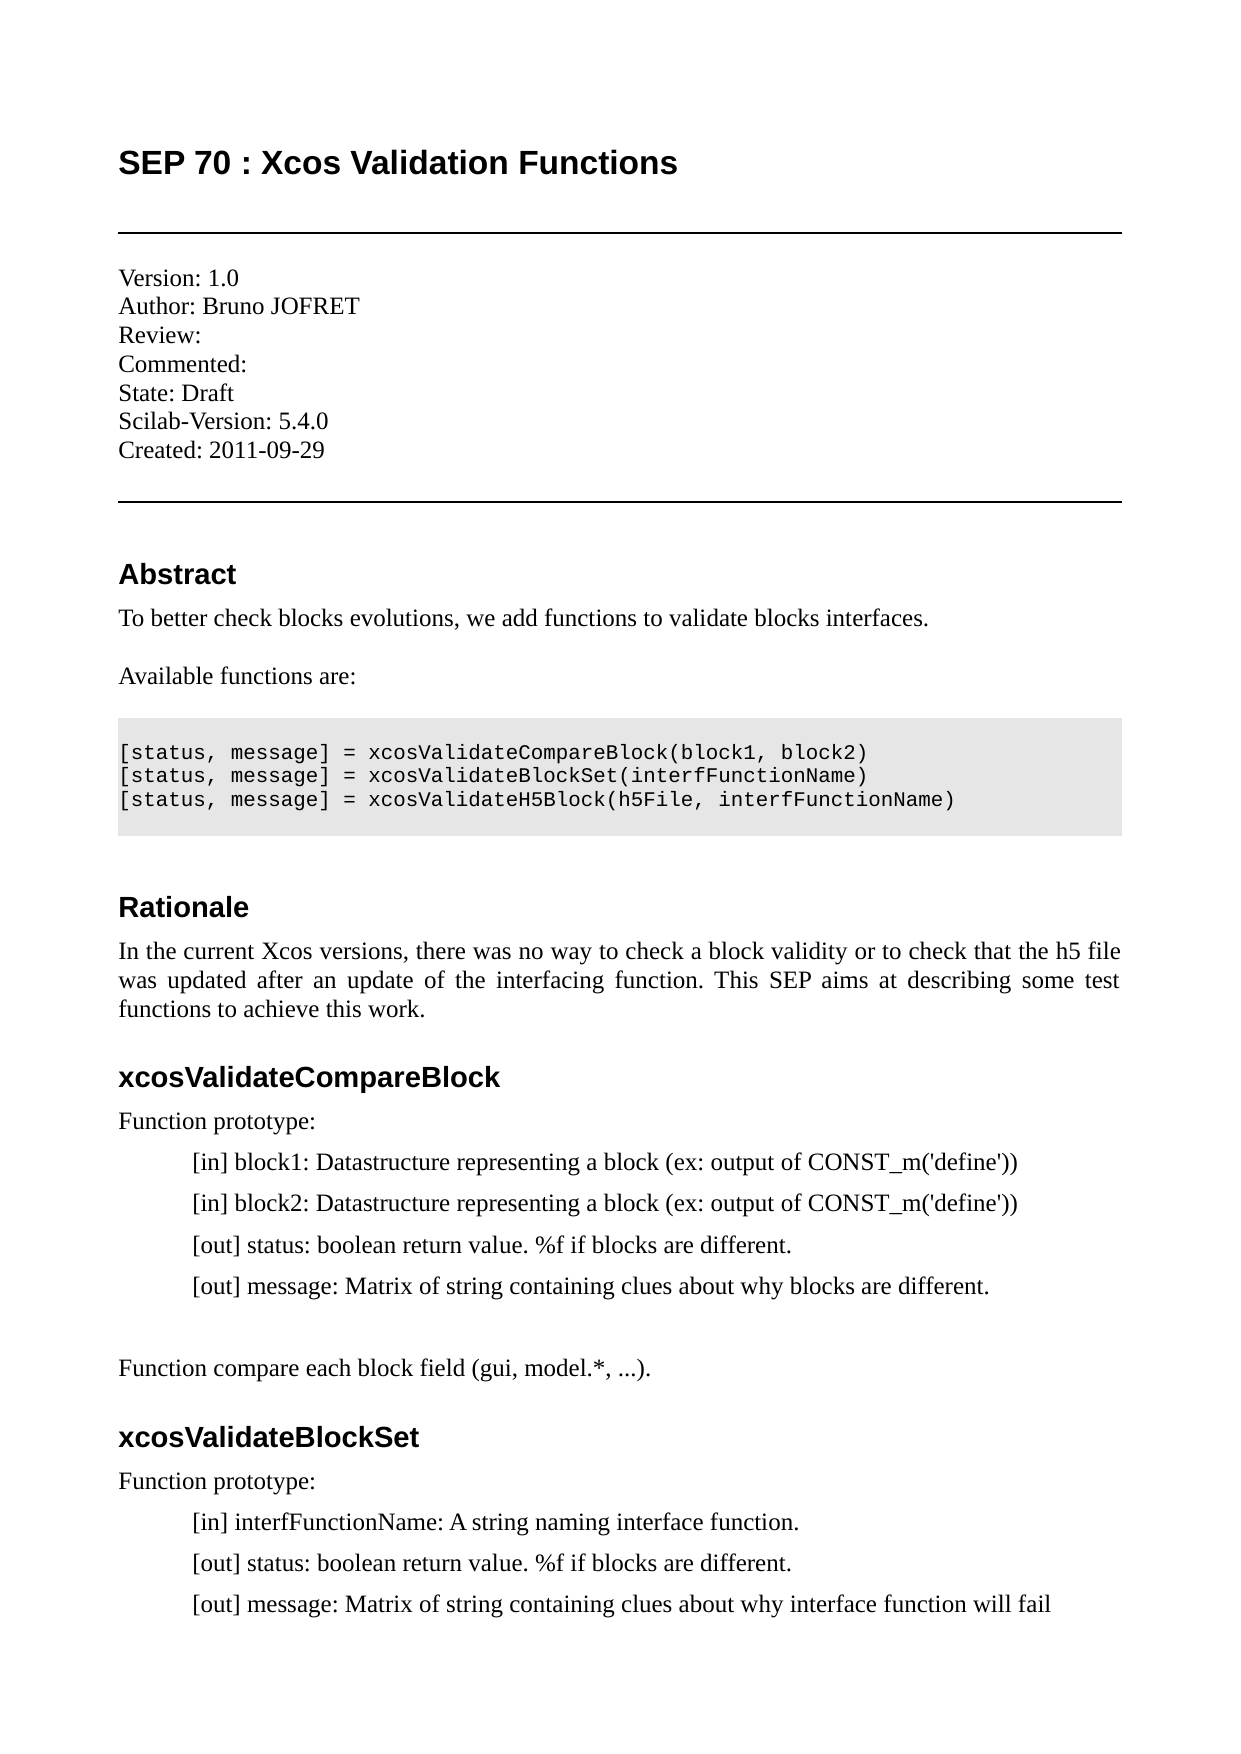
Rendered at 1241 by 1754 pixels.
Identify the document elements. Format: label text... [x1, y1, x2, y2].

text [out] status: boolean return value. %f if blocks are different. [118, 1230, 1122, 1258]
text Function prototype: [118, 1106, 1122, 1135]
text [out] message: Matrix of string containing clues about why blocks are different. [118, 1271, 1122, 1300]
subtitle SEP 70 : Xcos Validation Functions [118, 143, 1122, 182]
text [in] block1: Datastructure representing a block (ex: output of CONST_m('define')) [118, 1147, 1122, 1176]
text State: Draft [118, 378, 1122, 406]
subtitle Abstract [118, 557, 1122, 591]
text Review: [118, 320, 1122, 349]
text Commented: [118, 349, 1122, 378]
text Version: 1.0 [118, 263, 1122, 291]
text Available functions are: [118, 661, 1122, 689]
subtitle Rationale [118, 890, 1122, 924]
text Function prototype: [118, 1466, 1122, 1494]
text [status, message] = xcosValidateCompareBlock(block1, block2) [118, 742, 1122, 766]
text To better check blocks evolutions, we add functions to validate blocks interfaces. [118, 603, 1122, 632]
text In the current Xcos versions, there was no way to check a block validity or to check that the h5 file was updated after an update of the interfacing function. This SEP aims at describing some test functions to achieve this work. [118, 936, 1122, 1022]
text Author: Bruno JOFRET [118, 291, 1122, 320]
subtitle xcosValidateBlockSet [118, 1420, 1122, 1453]
text [out] message: Matrix of string containing clues about why interface function will fail [118, 1589, 1122, 1618]
text Function compare each block field (gui, model.*, ...). [118, 1353, 1122, 1382]
text [status, message] = xcosValidateBlockSet(interfFunctionName) [118, 766, 1122, 789]
text Scilab-Version: 5.4.0 [118, 406, 1122, 435]
subtitle xcosValidateCompareBlock [118, 1060, 1122, 1093]
text [in] block2: Datastructure representing a block (ex: output of CONST_m('define')) [118, 1188, 1122, 1217]
text [status, message] = xcosValidateH5Block(h5File, interfFunctionName) [118, 789, 1122, 813]
text Created: 2011-09-29 [118, 435, 1122, 464]
text [in] interfFunctionName: A string naming interface function. [118, 1507, 1122, 1536]
text [out] status: boolean return value. %f if blocks are different. [118, 1548, 1122, 1577]
